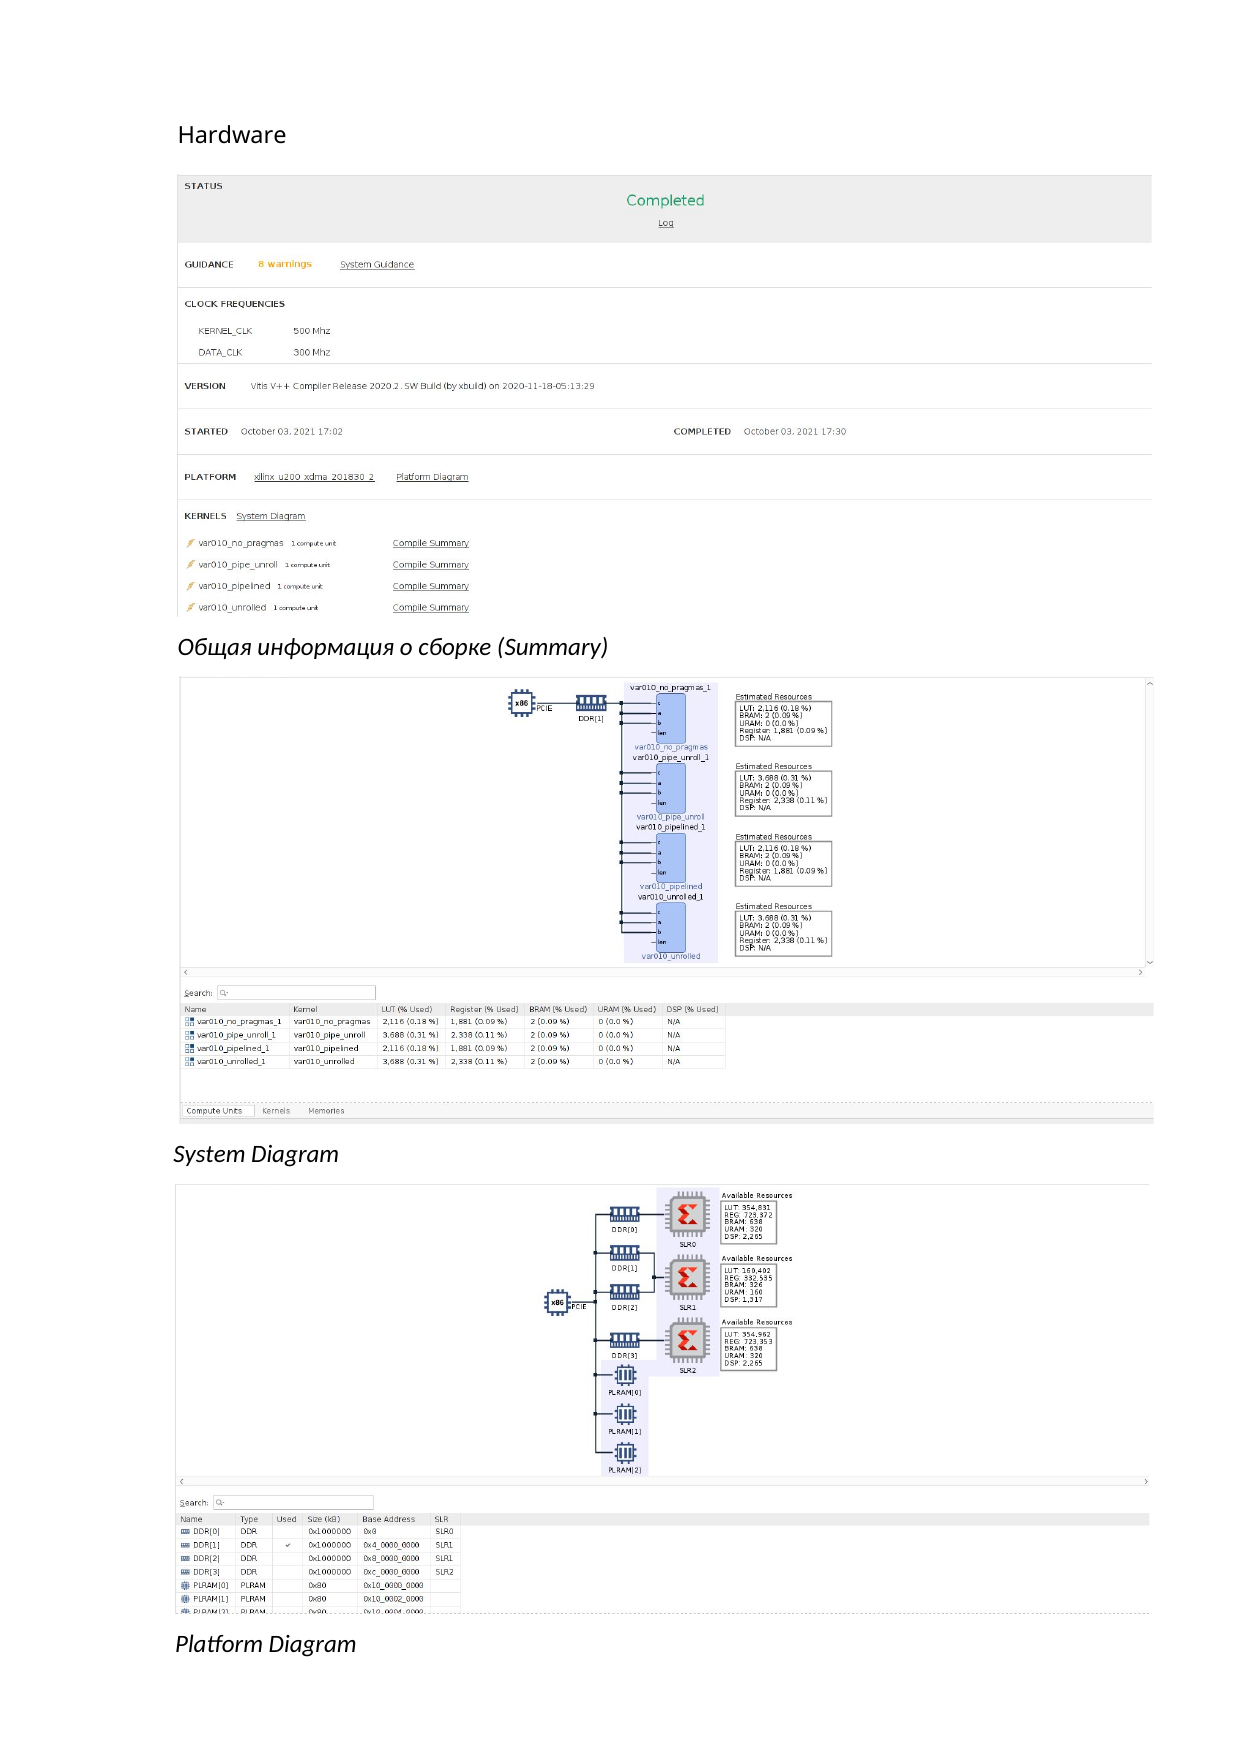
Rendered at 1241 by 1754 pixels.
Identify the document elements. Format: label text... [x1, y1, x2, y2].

text System Diagram [173, 706, 1148, 1168]
text Общая информация о сборке (Summary) [177, 617, 1152, 662]
picture [179, 676, 1154, 1124]
text Platform Diagram [175, 1614, 1149, 1658]
text [177, 162, 1152, 174]
picture [177, 174, 1152, 617]
picture [175, 1184, 1150, 1614]
text Hardware [177, 118, 1152, 150]
